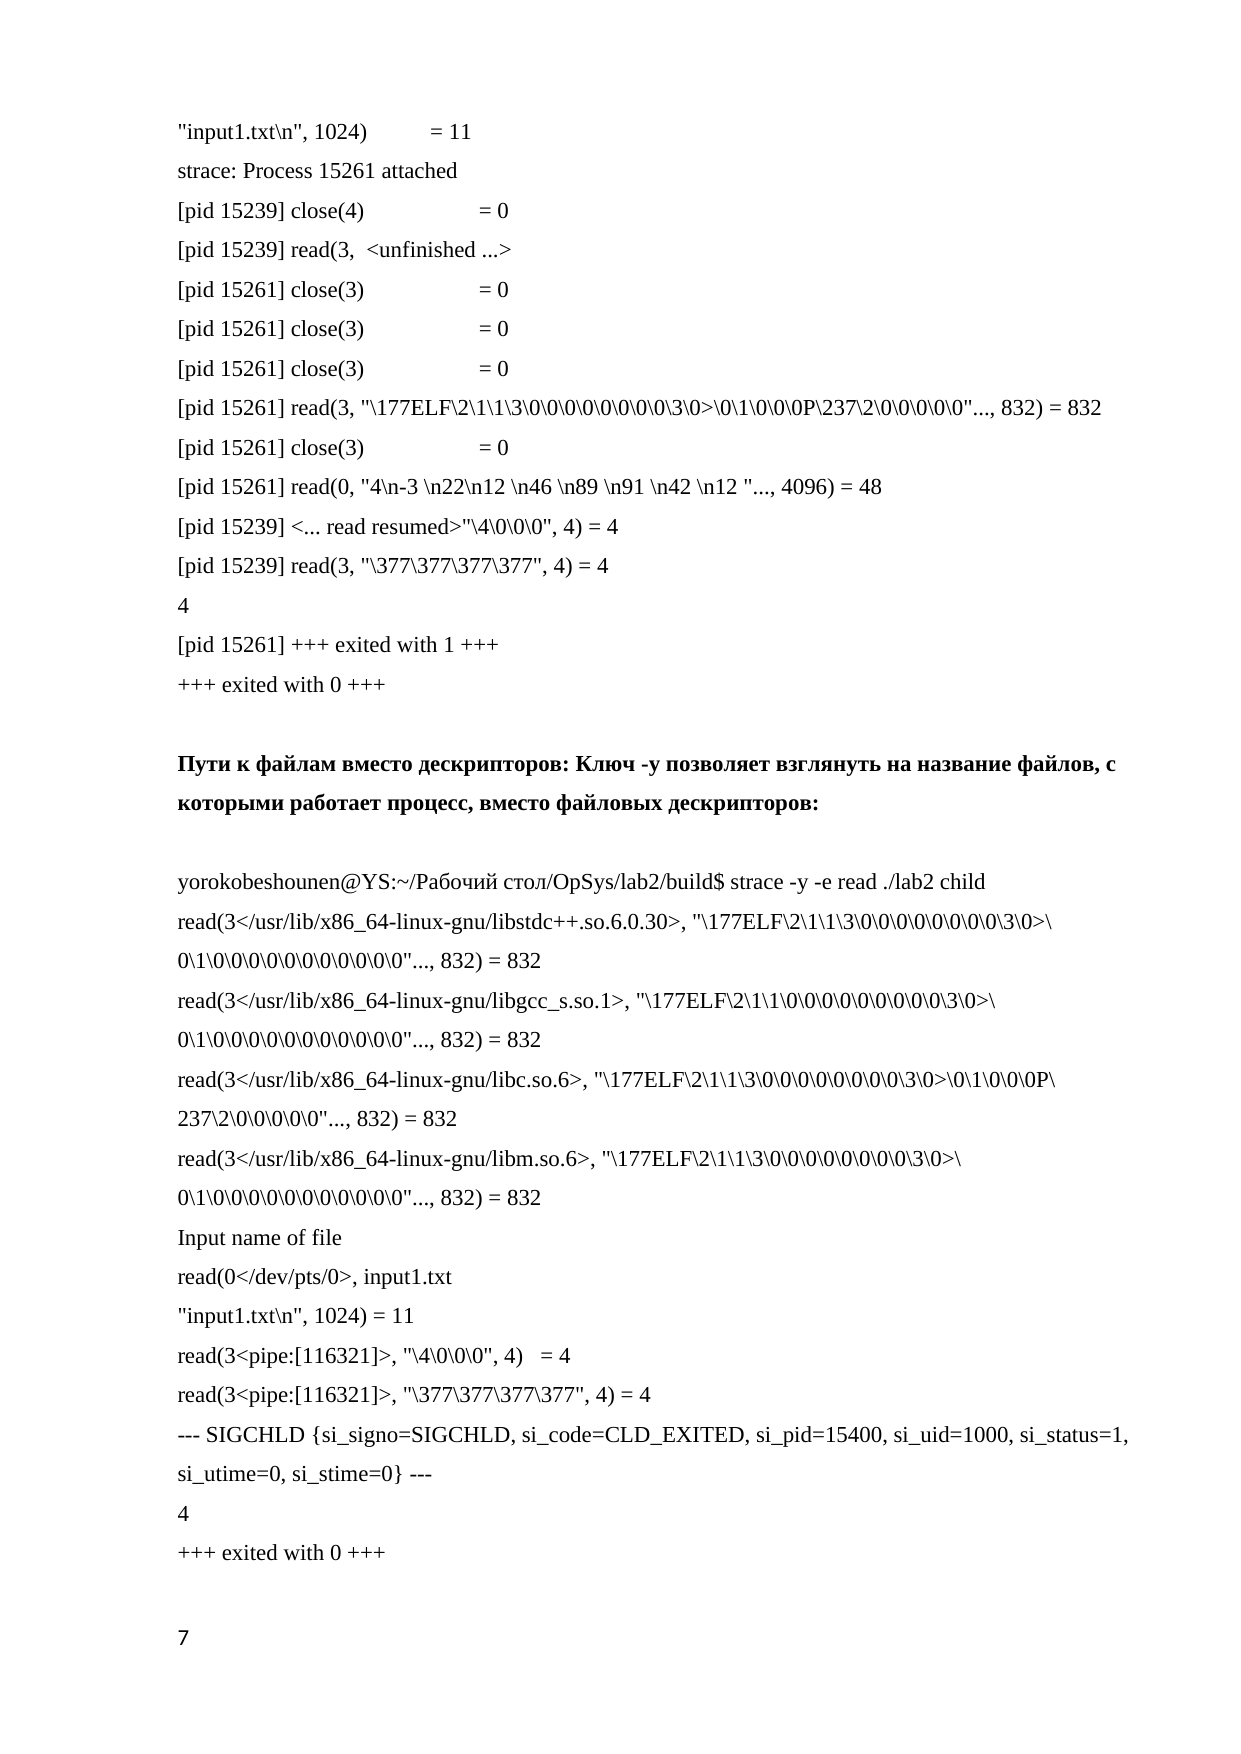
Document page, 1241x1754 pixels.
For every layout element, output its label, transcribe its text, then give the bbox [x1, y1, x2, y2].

text [pid 15261] close(3) = 0 [177, 316, 1152, 342]
text [pid 15239] <... read resumed>"\4\0\0\0", 4) = 4 [177, 513, 1152, 539]
text "input1.txt\n", 1024) = 11 [177, 118, 1152, 144]
text [pid 15239] read(3, "\377\377\377\377", 4) = 4 [177, 552, 1152, 579]
text Input name of file [177, 1223, 1152, 1250]
text 4 [177, 1500, 1152, 1526]
text read(0</dev/pts/0>, input1.txt [177, 1263, 1152, 1289]
text [pid 15261] read(0, "4\n-3 \n22\n12 \n46 \n89 \n91 \n42 \n12 "..., 4096) = 48 [177, 473, 1152, 500]
text --- SIGCHLD {si_signo=SIGCHLD, si_code=CLD_EXITED, si_pid=15400, si_uid=1000, si_status=1, si_utime=0, si_stime=0} --- [177, 1421, 1152, 1487]
text "input1.txt\n", 1024) = 11 [177, 1302, 1152, 1329]
text [pid 15261] +++ exited with 1 +++ [177, 631, 1152, 658]
text [pid 15261] close(3) = 0 [177, 355, 1152, 381]
text Пути к файлам вместо дескрипторов: Ключ -y позволяет взглянуть на название файлов, с которыми работает процесс, вместо файловых дескрипторов: [177, 750, 1152, 816]
text read(3</usr/lib/x86_64-linux-gnu/libm.so.6>, "\177ELF\2\1\1\3\0\0\0\0\0\0\0\0\3\0>\0\1\0\0\0\0\0\0\0\0\0\0\0"..., 832) = 832 [177, 1144, 1152, 1210]
text read(3<pipe:[116321]>, "\377\377\377\377", 4) = 4 [177, 1381, 1152, 1408]
text [pid 15261] read(3, "\177ELF\2\1\1\3\0\0\0\0\0\0\0\0\3\0>\0\1\0\0\0P\237\2\0\0\0\0\0"..., 832) = 832 [177, 394, 1152, 421]
text read(3<pipe:[116321]>, "\4\0\0\0", 4) = 4 [177, 1342, 1152, 1368]
text +++ exited with 0 +++ [177, 671, 1152, 697]
text read(3</usr/lib/x86_64-linux-gnu/libgcc_s.so.1>, "\177ELF\2\1\1\0\0\0\0\0\0\0\0\0\3\0>\0\1\0\0\0\0\0\0\0\0\0\0\0"..., 832) = 832 [177, 987, 1152, 1052]
text strace: Process 15261 attached [177, 158, 1152, 184]
text 4 [177, 592, 1152, 618]
text [pid 15261] close(3) = 0 [177, 276, 1152, 302]
text yorokobeshounen@YS:~/Рабочий стол/OpSys/lab2/build$ strace -y -e read ./lab2 child [177, 868, 1152, 894]
text read(3</usr/lib/x86_64-linux-gnu/libstdc++.so.6.0.30>, "\177ELF\2\1\1\3\0\0\0\0\0\0\0\0\3\0>\0\1\0\0\0\0\0\0\0\0\0\0\0"..., 832) = 832 [177, 908, 1152, 973]
text read(3</usr/lib/x86_64-linux-gnu/libc.so.6>, "\177ELF\2\1\1\3\0\0\0\0\0\0\0\0\3\0>\0\1\0\0\0P\237\2\0\0\0\0\0"..., 832) = 832 [177, 1066, 1152, 1131]
text [pid 15239] close(4) = 0 [177, 197, 1152, 223]
text +++ exited with 0 +++ [177, 1539, 1152, 1566]
text [pid 15239] read(3, <unfinished ...> [177, 237, 1152, 263]
text [pid 15261] close(3) = 0 [177, 434, 1152, 460]
